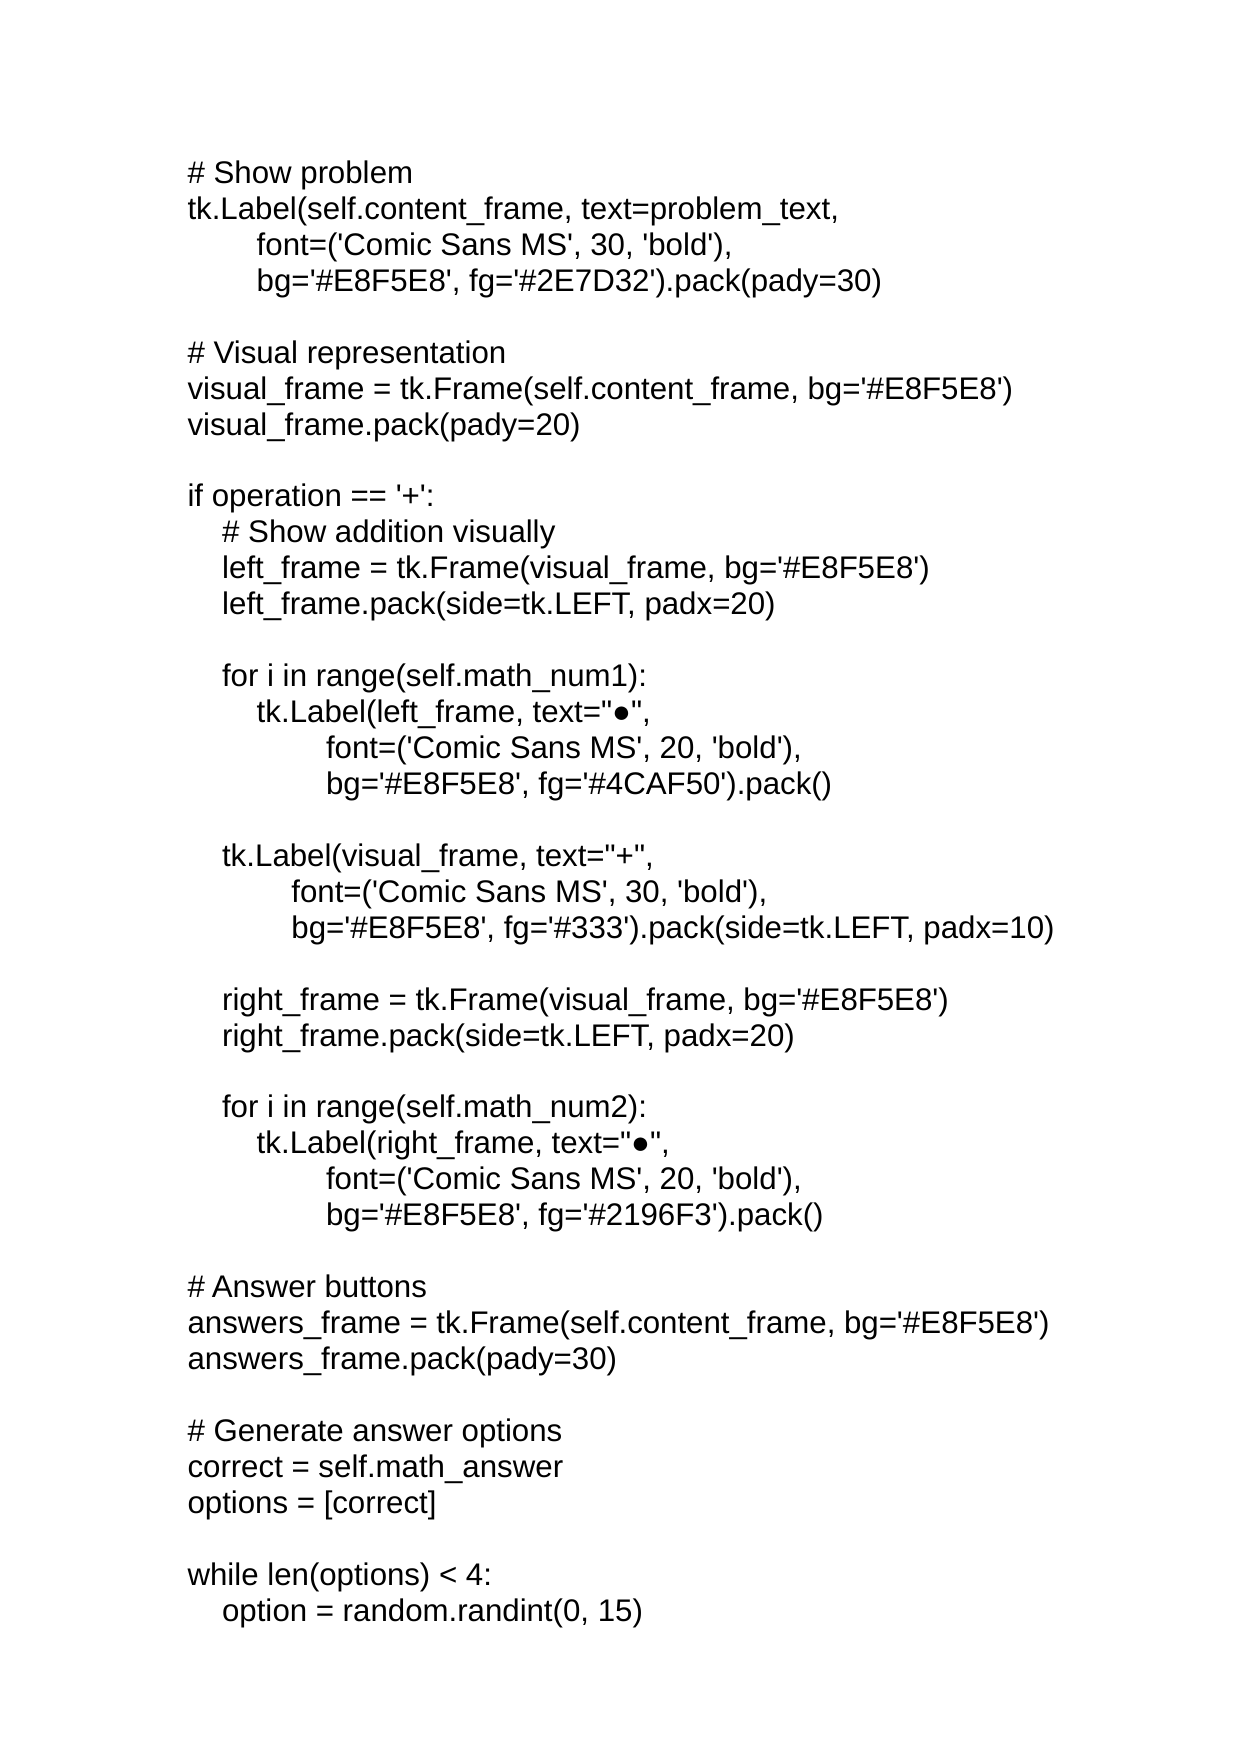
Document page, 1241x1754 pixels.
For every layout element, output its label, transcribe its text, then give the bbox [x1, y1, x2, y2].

text bg='#E8F5E8', fg='#2E7D32').pack(pady=30) [118, 262, 1122, 298]
text tk.Label(self.content_frame, text=problem_text, [118, 190, 1122, 226]
text font=('Comic Sans MS', 30, 'bold'), [118, 226, 1122, 262]
text # Visual representation [118, 334, 1122, 370]
text if operation == '+': [118, 477, 1122, 513]
text answers_frame = tk.Frame(self.content_frame, bg='#E8F5E8') [118, 1304, 1122, 1340]
text options = [correct] [118, 1484, 1122, 1520]
text left_frame.pack(side=tk.LEFT, padx=20) [118, 585, 1122, 621]
text # Show addition visually [118, 513, 1122, 549]
text bg='#E8F5E8', fg='#333').pack(side=tk.LEFT, padx=10) [118, 909, 1122, 945]
text visual_frame = tk.Frame(self.content_frame, bg='#E8F5E8') [118, 370, 1122, 406]
text tk.Label(left_frame, text="●", [118, 693, 1122, 729]
text tk.Label(visual_frame, text="+", [118, 837, 1122, 873]
text for i in range(self.math_num2): [118, 1088, 1122, 1124]
text for i in range(self.math_num1): [118, 657, 1122, 693]
text font=('Comic Sans MS', 20, 'bold'), [118, 1160, 1122, 1196]
text correct = self.math_answer [118, 1448, 1122, 1484]
text right_frame.pack(side=tk.LEFT, padx=20) [118, 1017, 1122, 1052]
text # Show problem [118, 154, 1122, 190]
text # Generate answer options [118, 1412, 1122, 1448]
text bg='#E8F5E8', fg='#4CAF50').pack() [118, 765, 1122, 801]
text font=('Comic Sans MS', 20, 'bold'), [118, 729, 1122, 765]
text option = random.randint(0, 15) [118, 1592, 1122, 1627]
text font=('Comic Sans MS', 30, 'bold'), [118, 873, 1122, 909]
text right_frame = tk.Frame(visual_frame, bg='#E8F5E8') [118, 981, 1122, 1017]
text bg='#E8F5E8', fg='#2196F3').pack() [118, 1196, 1122, 1232]
text visual_frame.pack(pady=20) [118, 406, 1122, 442]
text answers_frame.pack(pady=30) [118, 1340, 1122, 1376]
text # Answer buttons [118, 1268, 1122, 1304]
text while len(options) < 4: [118, 1556, 1122, 1592]
text left_frame = tk.Frame(visual_frame, bg='#E8F5E8') [118, 549, 1122, 585]
text tk.Label(right_frame, text="●", [118, 1124, 1122, 1160]
